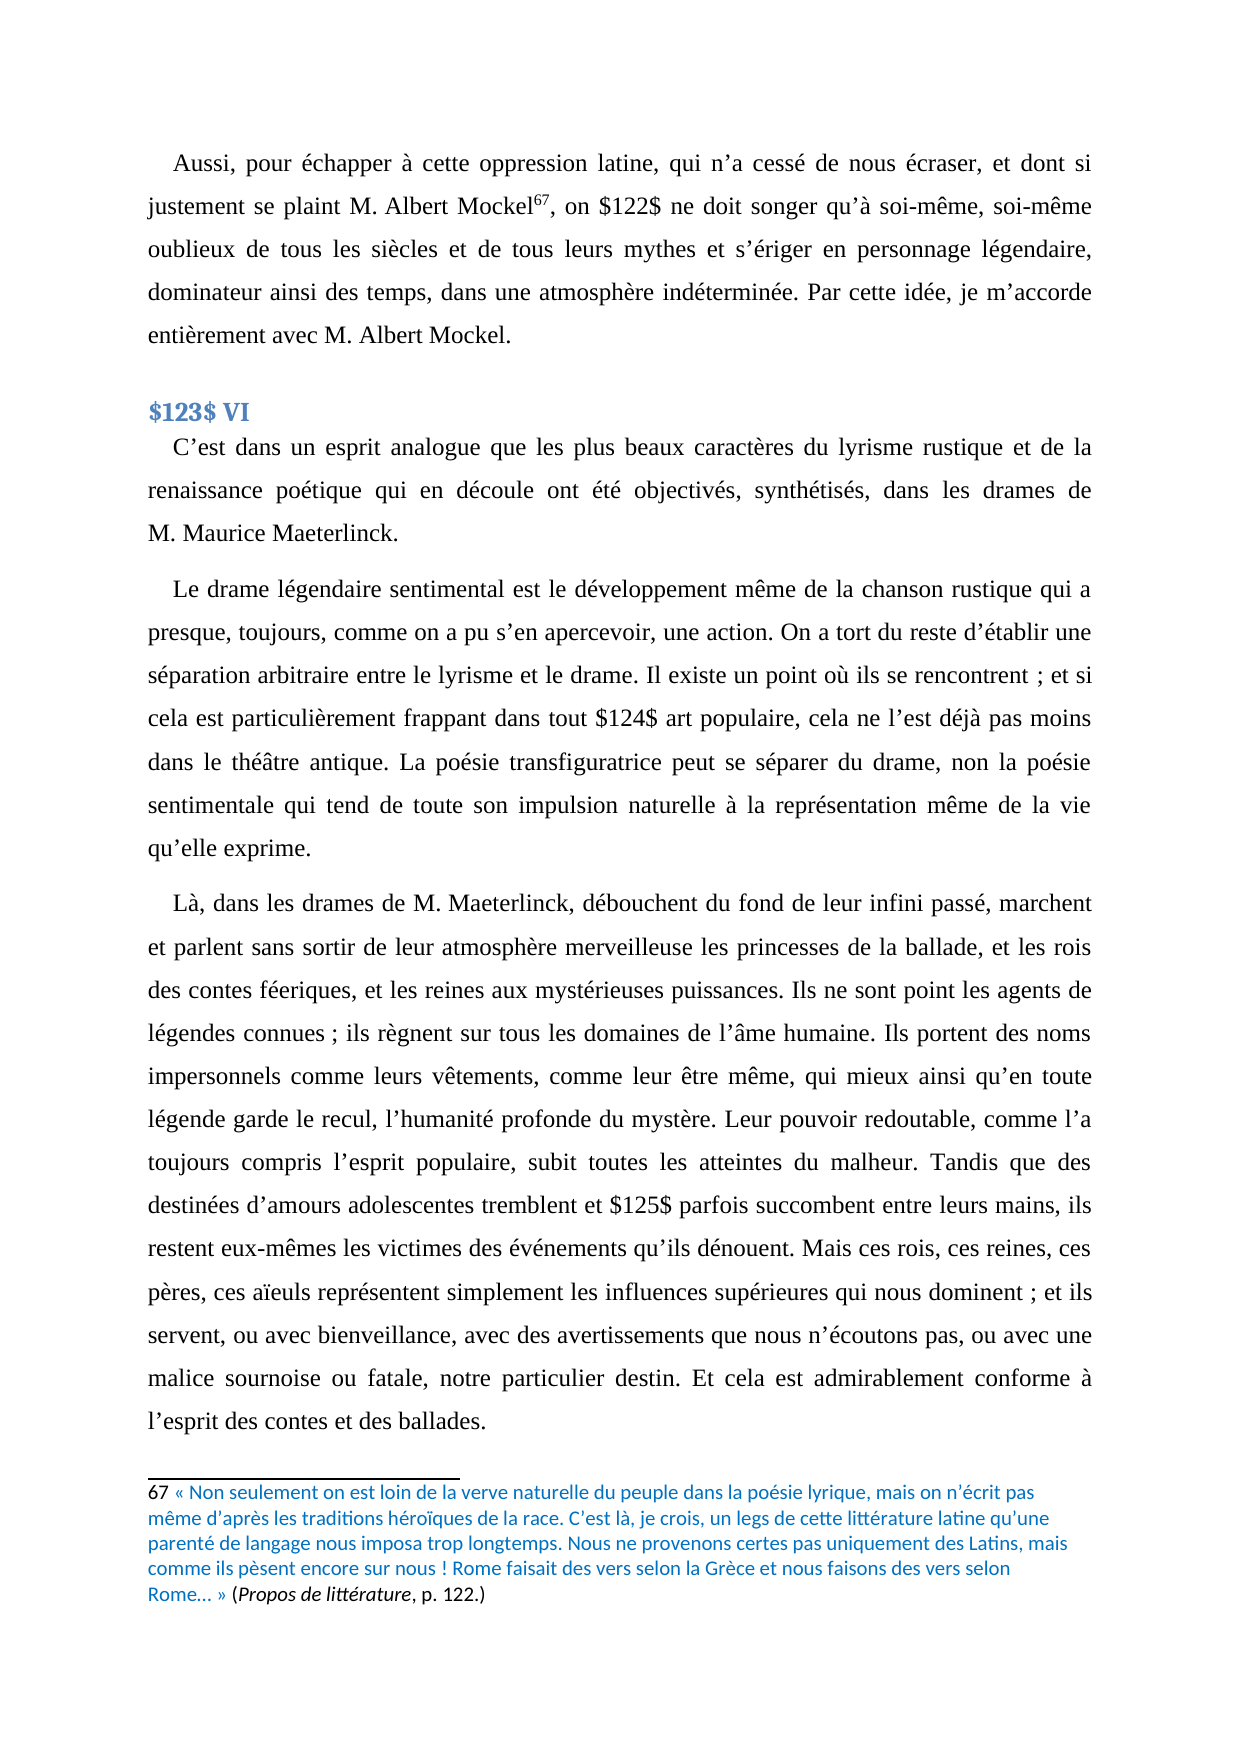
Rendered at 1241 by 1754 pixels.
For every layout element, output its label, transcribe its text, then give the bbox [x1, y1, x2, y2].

text « Non seulement on est loin de la verve naturelle du peuple dans la poésie lyrique, mais on n’écrit pas même d’après les traditions héroïques de la race. C’est là, je crois, un legs de cette littérature latine qu’une parenté de langage nous imposa trop longtemps. Nous ne provenons certes pas uniquement des Latins, mais comme ils pèsent encore sur nous ! Rome faisait des vers selon la Grèce et nous faisons des vers selon Rome… » (Propos de littérature, p. 122.) [148, 1479, 1093, 1606]
text Le drame légendaire sentimental est le développement même de la chanson rustique qui a presque, toujours, comme on a pu s’en apercevoir, une action. On a tort du reste d’établir une séparation arbitraire entre le lyrisme et le drame. Il existe un point où ils se rencontrent ; et si cela est particulièrement frappant dans tout $124$ art populaire, cela ne l’est déjà pas moins dans le théâtre antique. La poésie transfiguratrice peut se séparer du drame, non la poésie sentimentale qui tend de toute son impulsion naturelle à la représentation même de la vie qu’elle exprime. [148, 574, 1093, 862]
text Là, dans les drames de M. Maeterlinck, débouchent du fond de leur infini passé, marchent et parlent sans sortir de leur atmosphère merveilleuse les princesses de la ballade, et les rois des contes féeriques, et les reines aux mystérieuses puissances. Ils ne sont point les agents de légendes connues ; ils règnent sur tous les domaines de l’âme humaine. Ils portent des noms impersonnels comme leurs vêtements, comme leur être même, qui mieux ainsi qu’en toute légende garde le recul, l’humanité profonde du mystère. Leur pouvoir redoutable, comme l’a toujours compris l’esprit populaire, subit toutes les atteintes du malheur. Tandis que des destinées d’amours adolescentes tremblent et $125$ parfois succombent entre leurs mains, ils restent eux-mêmes les victimes des événements qu’ils dénouent. Mais ces rois, ces reines, ces pères, ces aïeuls représentent simplement les influences supérieures qui nous dominent ; et ils servent, ou avec bienveillance, avec des avertissements que nous n’écoutons pas, ou avec une malice sournoise ou fatale, notre particulier destin. Et cela est admirablement conforme à l’esprit des contes et des ballades. [148, 888, 1093, 1435]
text C’est dans un esprit analogue que les plus beaux caractères du lyrisme rustique et de la renaissance poétique qui en découle ont été objectivés, synthétisés, dans les drames de M. Maurice Maeterlinck. [148, 432, 1093, 547]
text Aussi, pour échapper à cette oppression latine, qui n’a cessé de nous écraser, et dont si justement se plaint M. Albert Mockel, on $122$ ne doit songer qu’à soi-même, soi-même oublieux de tous les siècles et de tous leurs mythes et s’ériger en personnage légendaire, dominateur ainsi des temps, dans une atmosphère indéterminée. Par cette idée, je m’accorde entièrement avec M. Albert Mockel. [148, 148, 1093, 349]
subtitle $123$ VI [148, 397, 1093, 428]
